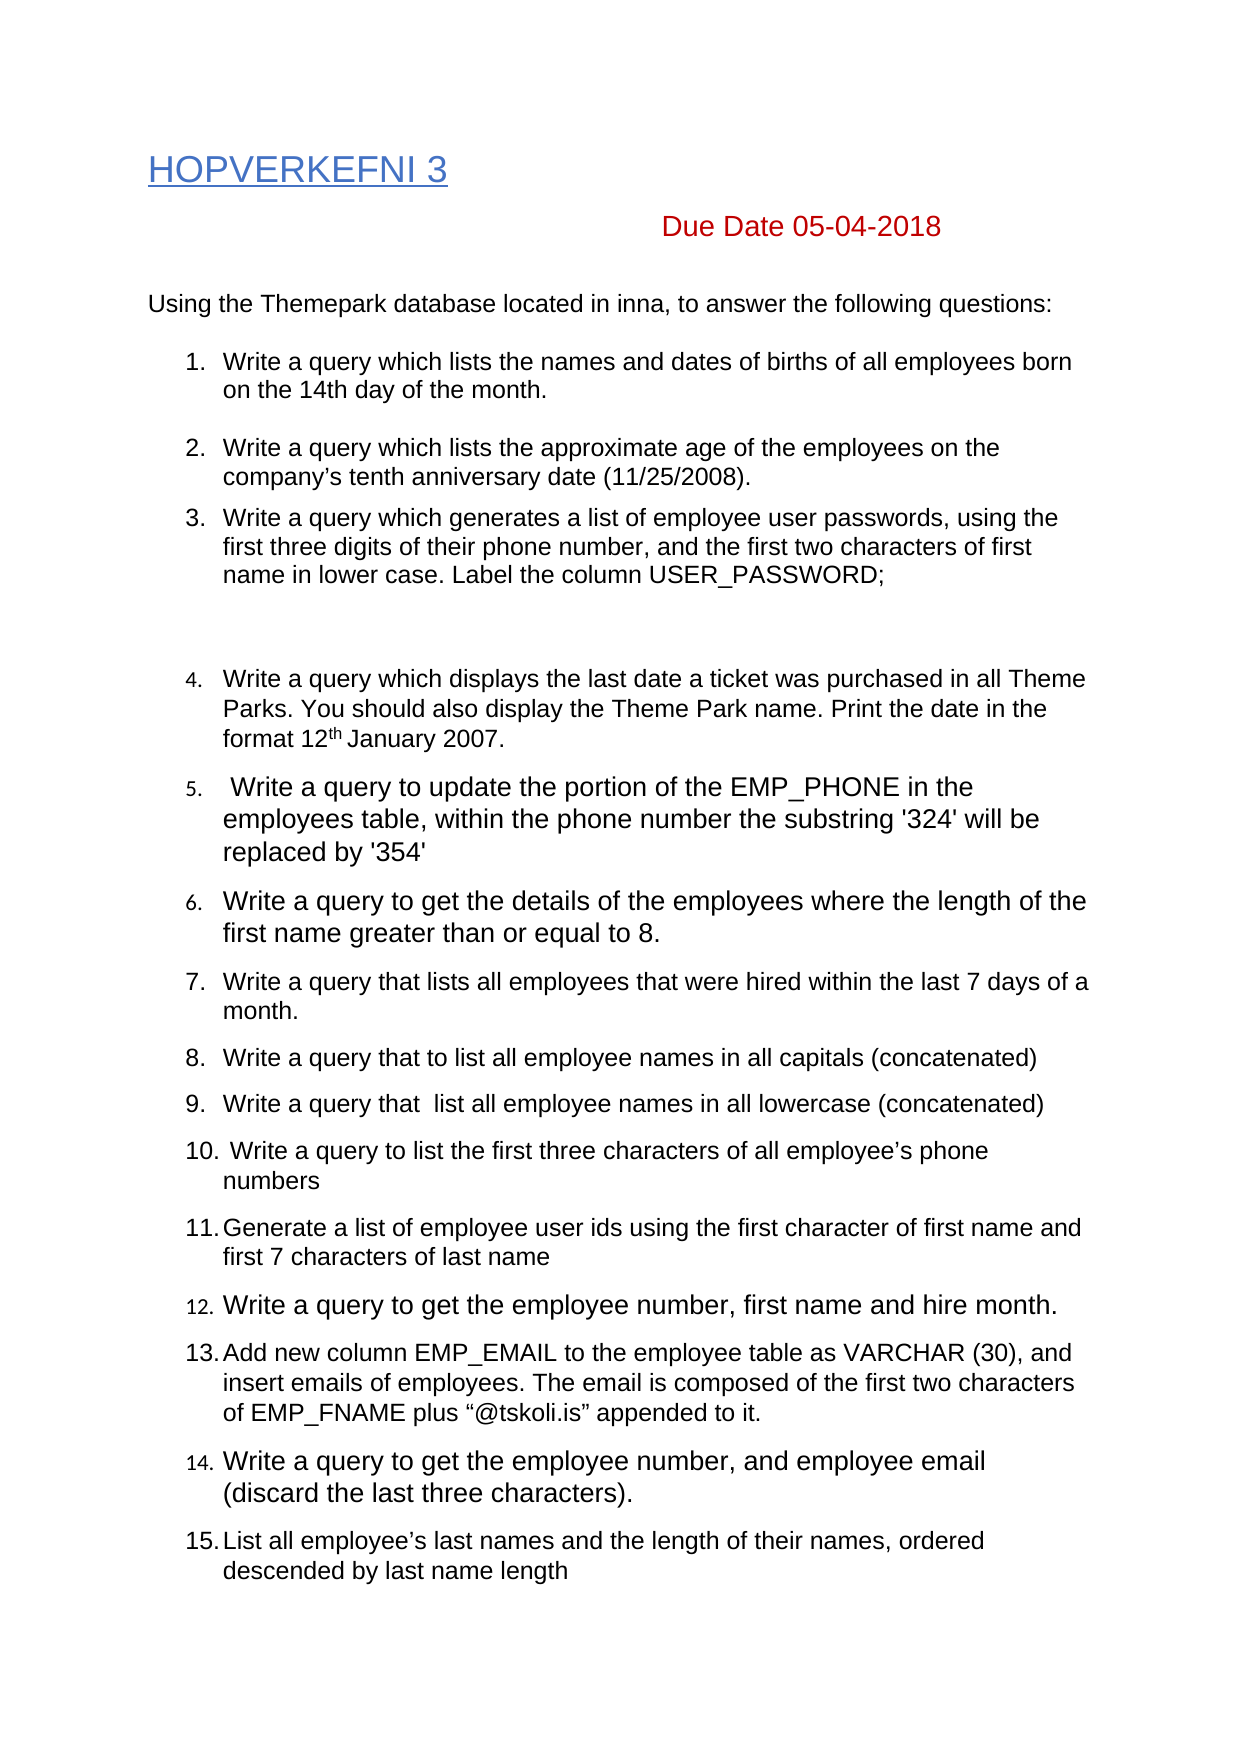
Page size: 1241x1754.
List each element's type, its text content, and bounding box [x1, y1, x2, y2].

list Write a query which lists the names and dates of births of all employees born on the 14th day of the month. [185, 347, 1093, 404]
list Write a query to list the first three characters of all employee’s phone numbers [185, 1136, 1093, 1195]
list Write a query to get the employee number, and employee email (discard the last three characters). [185, 1444, 1093, 1508]
list Write a query to update the portion of the EMP_PHONE in the employees table, within the phone number the substring '324' will be replaced by '354' [185, 771, 1093, 867]
list Write a query which generates a list of employee user passwords, using the first three digits of their phone number, and the first two characters of first name in lower case. Label the column USER_PASSWORD; [185, 503, 1093, 589]
list Write a query that list all employee names in all lowercase (concatenated) [185, 1089, 1093, 1118]
text Due Date 05-04-2018 [148, 209, 1093, 243]
text Using the Themepark database located in inna, to answer the following questions: [148, 289, 1093, 318]
list Generate a list of employee user ids using the first character of first name and first 7 characters of last name [185, 1212, 1093, 1271]
list Add new column EMP_EMAIL to the employee table as VARCHAR (30), and insert emails of employees. The email is composed of the first two characters of EMP_FNAME plus “@tskoli.is” appended to it. [185, 1338, 1093, 1427]
text HOPVERKEFNI 3 [148, 148, 1093, 191]
list Write a query which lists the approximate age of the employees on the company’s tenth anniversary date (11/25/2008). [185, 433, 1093, 491]
list Write a query which displays the last date a ticket was purchased in all Theme Parks. You should also display the Theme Park name. Print the date in the format 12th January 2007. [185, 664, 1093, 753]
list Write a query that to list all employee names in all capitals (concatenated) [185, 1043, 1093, 1072]
list Write a query to get the details of the employees where the length of the first name greater than or equal to 8. [185, 885, 1093, 948]
list Write a query to get the employee number, first name and hire month. [185, 1289, 1093, 1320]
list Write a query that lists all employees that were hired within the last 7 days of a month. [185, 966, 1093, 1025]
list List all employee’s last names and the length of their names, ordered descended by last name length [185, 1526, 1093, 1585]
